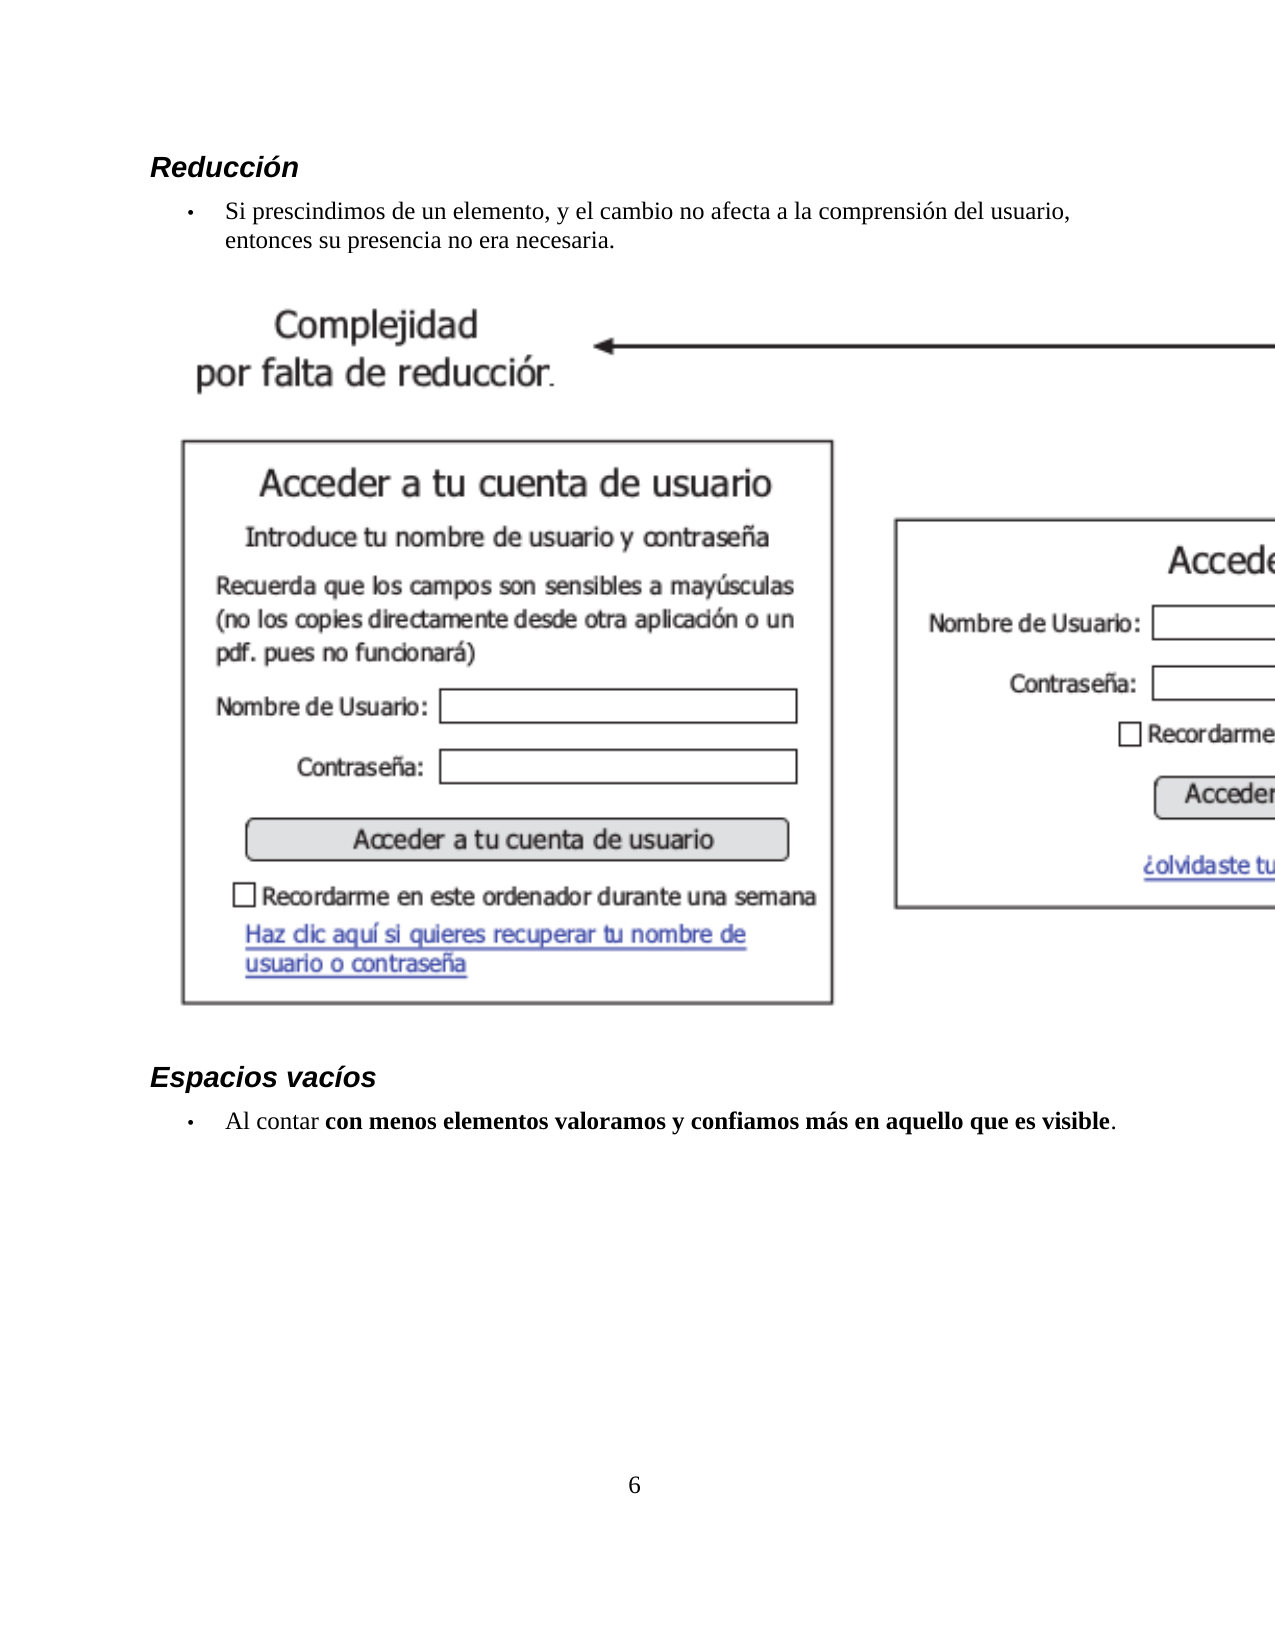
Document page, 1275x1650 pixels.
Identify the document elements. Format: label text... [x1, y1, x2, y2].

list Al contar con menos elementos valoramos y confiamos más en aquello que es visible. [187, 1106, 1125, 1134]
subtitle Espacios vacíos [150, 1060, 1125, 1093]
list Si prescindimos de un elemento, y el cambio no afecta a la comprensión del usuario, entonces su presencia no era necesaria. [187, 196, 1125, 253]
subtitle Reducción [150, 150, 1125, 183]
picture [150, 253, 1275, 1035]
